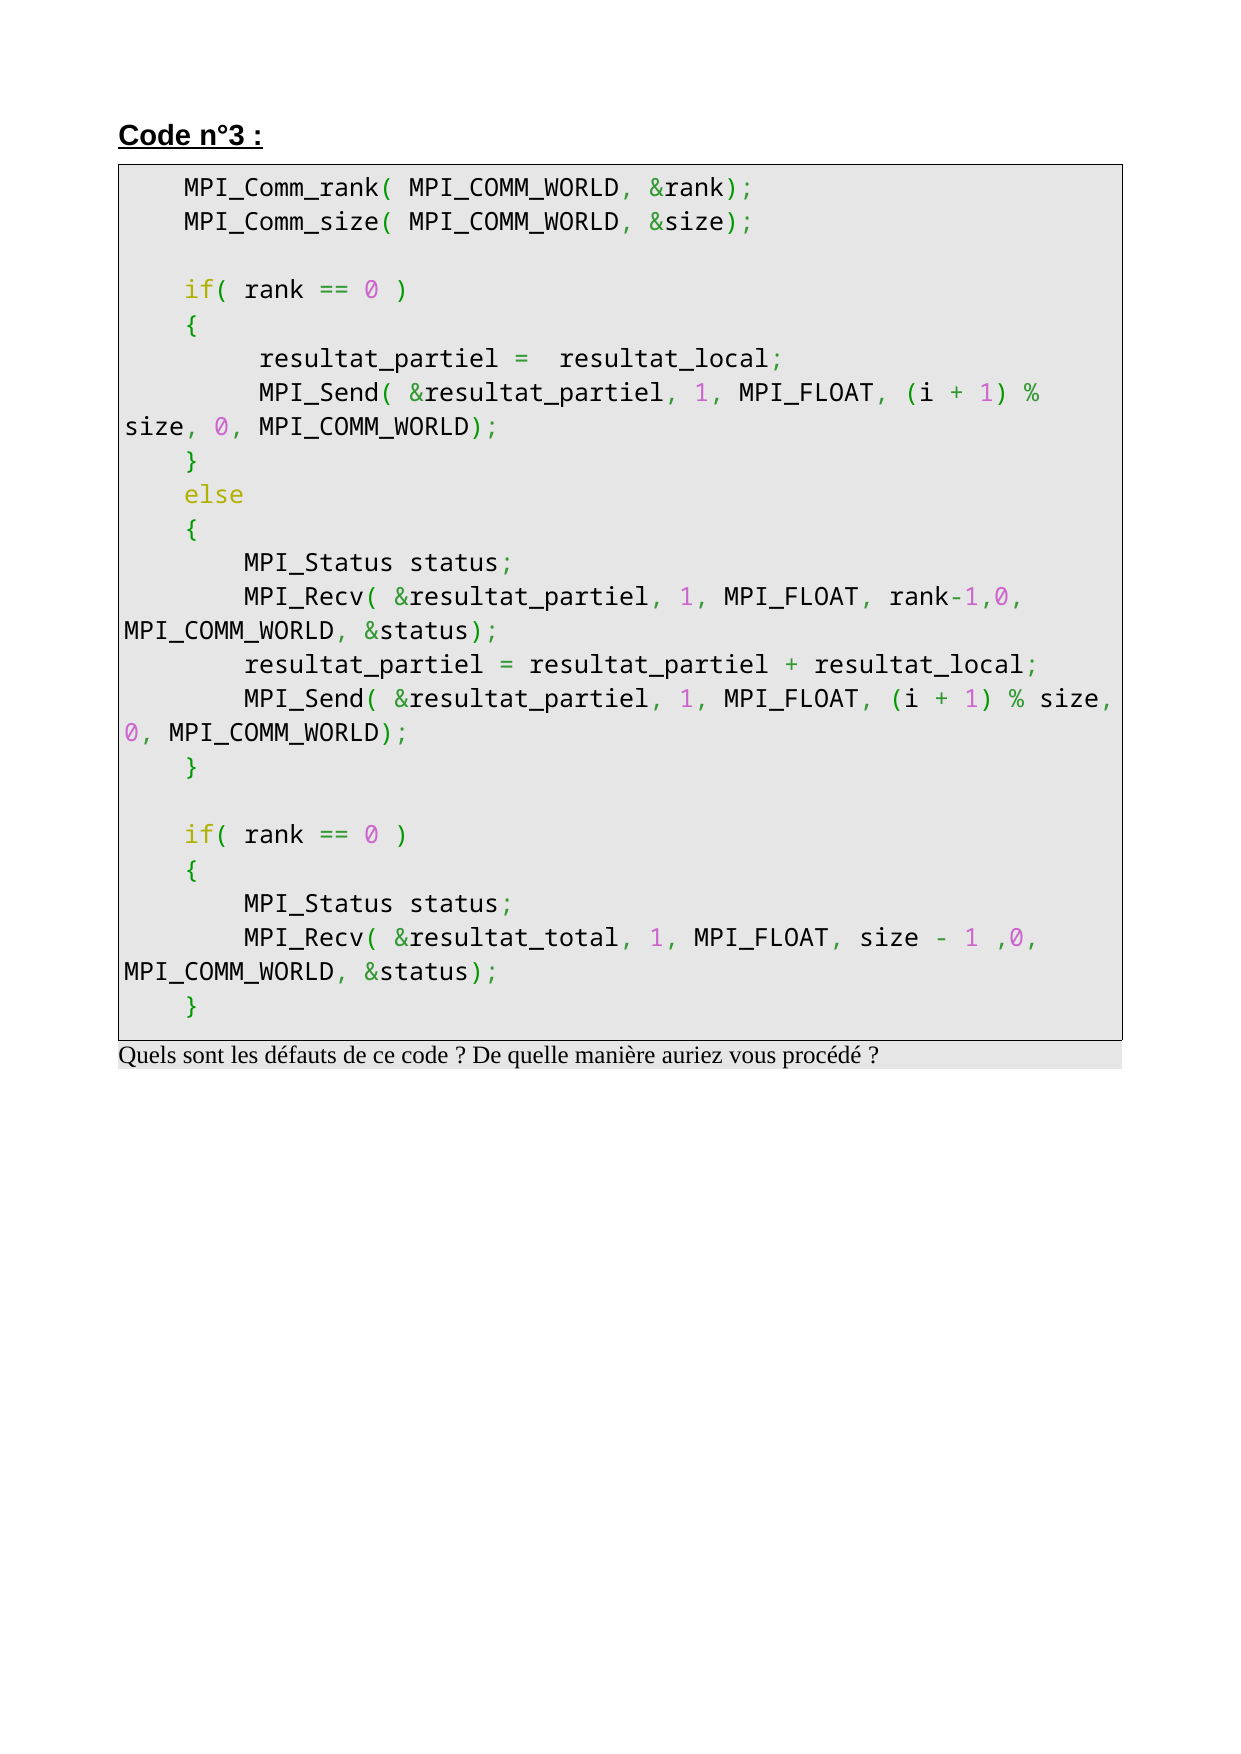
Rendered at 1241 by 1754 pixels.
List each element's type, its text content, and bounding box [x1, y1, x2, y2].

subtitle Code n°3 : [118, 118, 1122, 152]
text Quels sont les défauts de ce code ? De quelle manière auriez vous procédé ? [118, 1041, 1122, 1069]
table_header MPI_Comm_rank( MPI_COMM_WORLD, &rank); MPI_Comm_size( MPI_COMM_WORLD, &size); if( rank == 0 ) { resultat_partiel = resultat_local; MPI_Send( &resultat_partiel, 1, MPI_FLOAT, (i + 1) % size, 0, MPI_COMM_WORLD); } else { MPI_Status status; MPI_Recv( &resultat_partiel, 1, MPI_FLOAT, rank-1,0, MPI_COMM_WORLD, &status); resultat_partiel = resultat_partiel + resultat_local; MPI_Send( &resultat_partiel, 1, MPI_FLOAT, (i + 1) % size, 0, MPI_COMM_WORLD); } if( rank == 0 ) { MPI_Status status; MPI_Recv( &resultat_total, 1, MPI_FLOAT, size - 1 ,0, MPI_COMM_WORLD, &status); } [119, 165, 1122, 1040]
